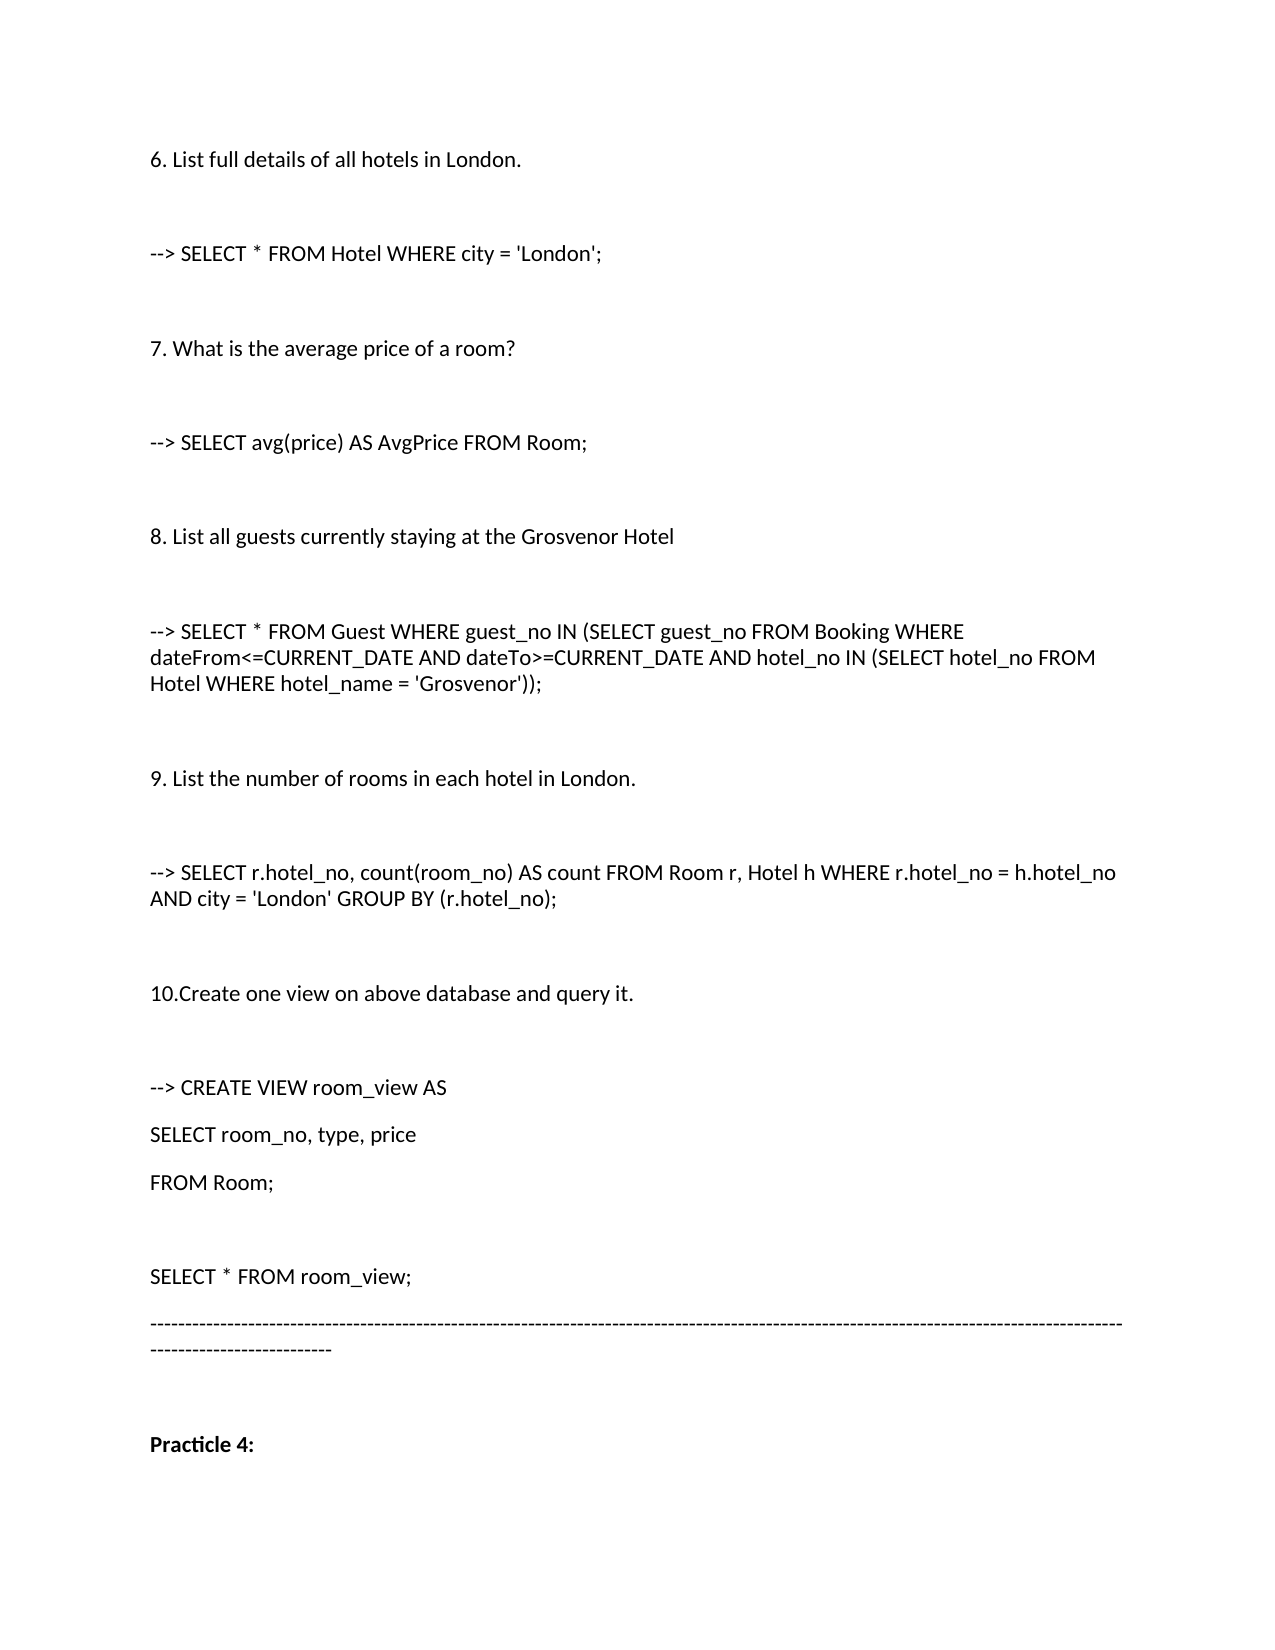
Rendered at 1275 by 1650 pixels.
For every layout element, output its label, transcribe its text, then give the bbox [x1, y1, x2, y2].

text 8. List all guests currently staying at the Grosvenor Hotel [150, 527, 1125, 550]
text FROM Room; [150, 1173, 1125, 1196]
text 10.Create one view on above database and query it. [150, 984, 1125, 1007]
text 9. List the number of rooms in each hotel in London. [150, 769, 1125, 792]
text 7. What is the average price of a room? [150, 339, 1125, 362]
text Practicle 4: [150, 1435, 1125, 1458]
text --> SELECT r.hotel_no, count(room_no) AS count FROM Room r, Hotel h WHERE r.hotel_no = h.hotel_no AND city = 'London' GROUP BY (r.hotel_no); [150, 863, 1125, 913]
text --> SELECT * FROM Hotel WHERE city = 'London'; [150, 244, 1125, 267]
text --------------------------------------------------------------------------------------------------------------------------------------------------------------------- [150, 1314, 1125, 1364]
text 6. List full details of all hotels in London. [150, 150, 1125, 173]
text --> CREATE VIEW room_view AS [150, 1078, 1125, 1101]
text SELECT room_no, type, price [150, 1126, 1125, 1148]
text SELECT * FROM room_view; [150, 1267, 1125, 1290]
text --> SELECT * FROM Guest WHERE guest_no IN (SELECT guest_no FROM Booking WHERE dateFrom<=CURRENT_DATE AND dateTo>=CURRENT_DATE AND hotel_no IN (SELECT hotel_no FROM Hotel WHERE hotel_name = 'Grosvenor')); [150, 622, 1125, 697]
text --> SELECT avg(price) AS AvgPrice FROM Room; [150, 433, 1125, 456]
